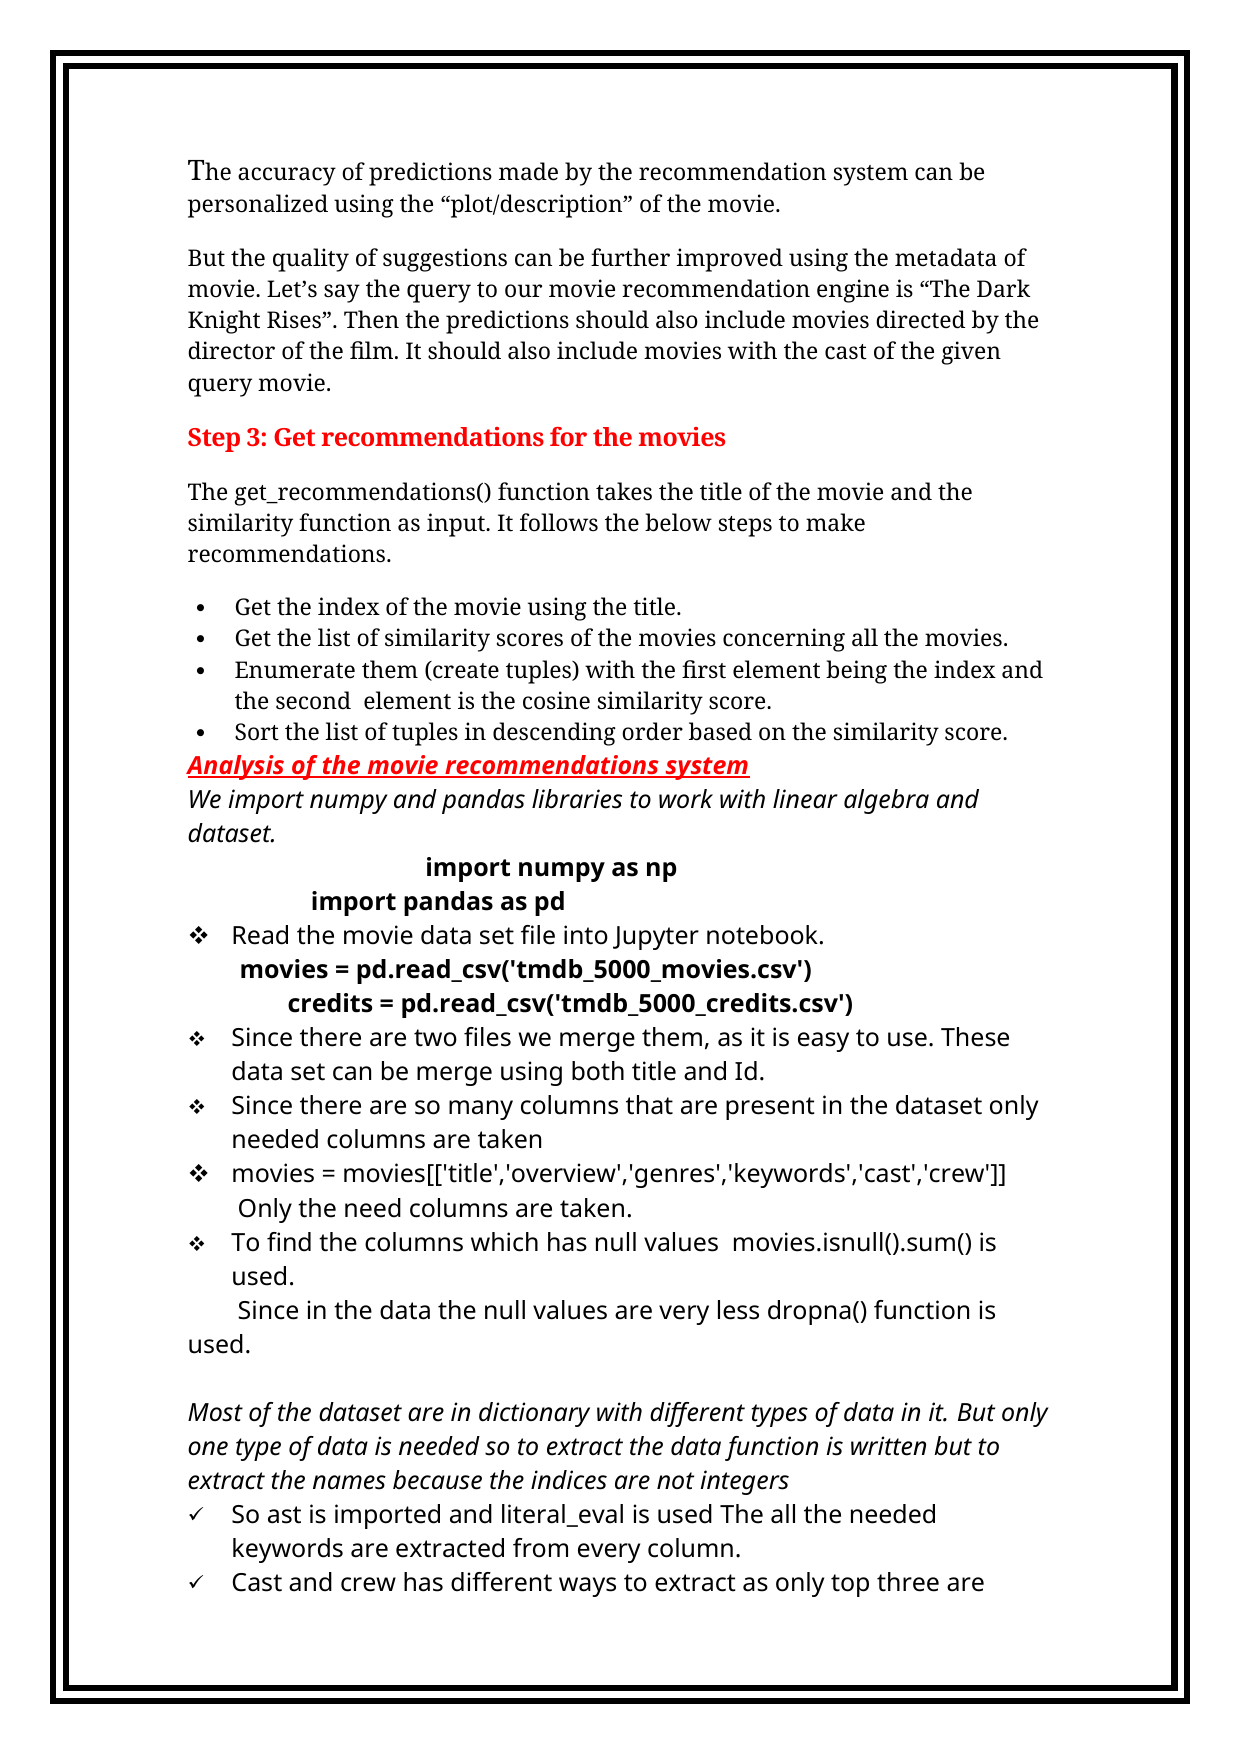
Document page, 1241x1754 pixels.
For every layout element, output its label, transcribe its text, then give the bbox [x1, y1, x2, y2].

list Sort the list of tuples in descending order based on the similarity score. [197, 716, 1053, 747]
list Get the list of similarity scores of the movies concerning all the movies. [197, 622, 1053, 654]
text We import numpy and pandas libraries to work with linear algebra and dataset. [187, 781, 1053, 849]
list Cast and crew has different ways to extract as only top three are [187, 1565, 1053, 1599]
list Enumerate them (create tuples) with the first element being the index and the second element is the cosine similarity score. [197, 654, 1053, 716]
list Read the movie data set file into Jupyter notebook. [187, 918, 1053, 952]
list Get the index of the movie using the title. [197, 591, 1053, 622]
text Analysis of the movie recommendations system [187, 747, 1053, 781]
text The get_recommendations() function takes the title of the movie and the similarity function as input. It follows the below steps to make recommendations. [187, 476, 1053, 569]
list Since there are two files we merge them, as it is easy to use. These data set can be merge using both title and Id. [187, 1020, 1053, 1088]
text Only the need columns are taken. [187, 1190, 1053, 1224]
list To find the columns which has null values movies.isnull().sum() is used. [187, 1224, 1053, 1292]
list So ast is imported and literal_eval is used The all the needed keywords are extracted from every column. [187, 1497, 1053, 1565]
text The accuracy of predictions made by the recommendation system can be personalized using the “plot/description” of the movie. [187, 150, 1053, 219]
text movies = pd.read_csv('tmdb_5000_movies.csv') [187, 952, 1053, 986]
list movies = movies[['title','overview','genres','keywords','cast','crew']] [187, 1156, 1053, 1190]
text import numpy as np [187, 849, 1053, 884]
text Since in the data the null values are very less dropna() function is used. [187, 1292, 1053, 1361]
text Most of the dataset are in dictionary with different types of data in it. But only one type of data is needed so to extract the data function is written but to extract the names because the indices are not integers [187, 1394, 1053, 1497]
subtitle Step 3: Get recommendations for the movies [187, 419, 1053, 454]
text But the quality of suggestions can be further improved using the metadata of movie. Let’s say the query to our movie recommendation engine is “The Dark Knight Rises”. Then the predictions should also include movies directed by the director of the film. It should also include movies with the cast of the given query movie. [187, 241, 1053, 398]
text credits = pd.read_csv('tmdb_5000_credits.csv') [187, 986, 1053, 1020]
text import pandas as pd [187, 884, 1053, 918]
list Since there are so many columns that are present in the dataset only needed columns are taken [187, 1088, 1053, 1156]
